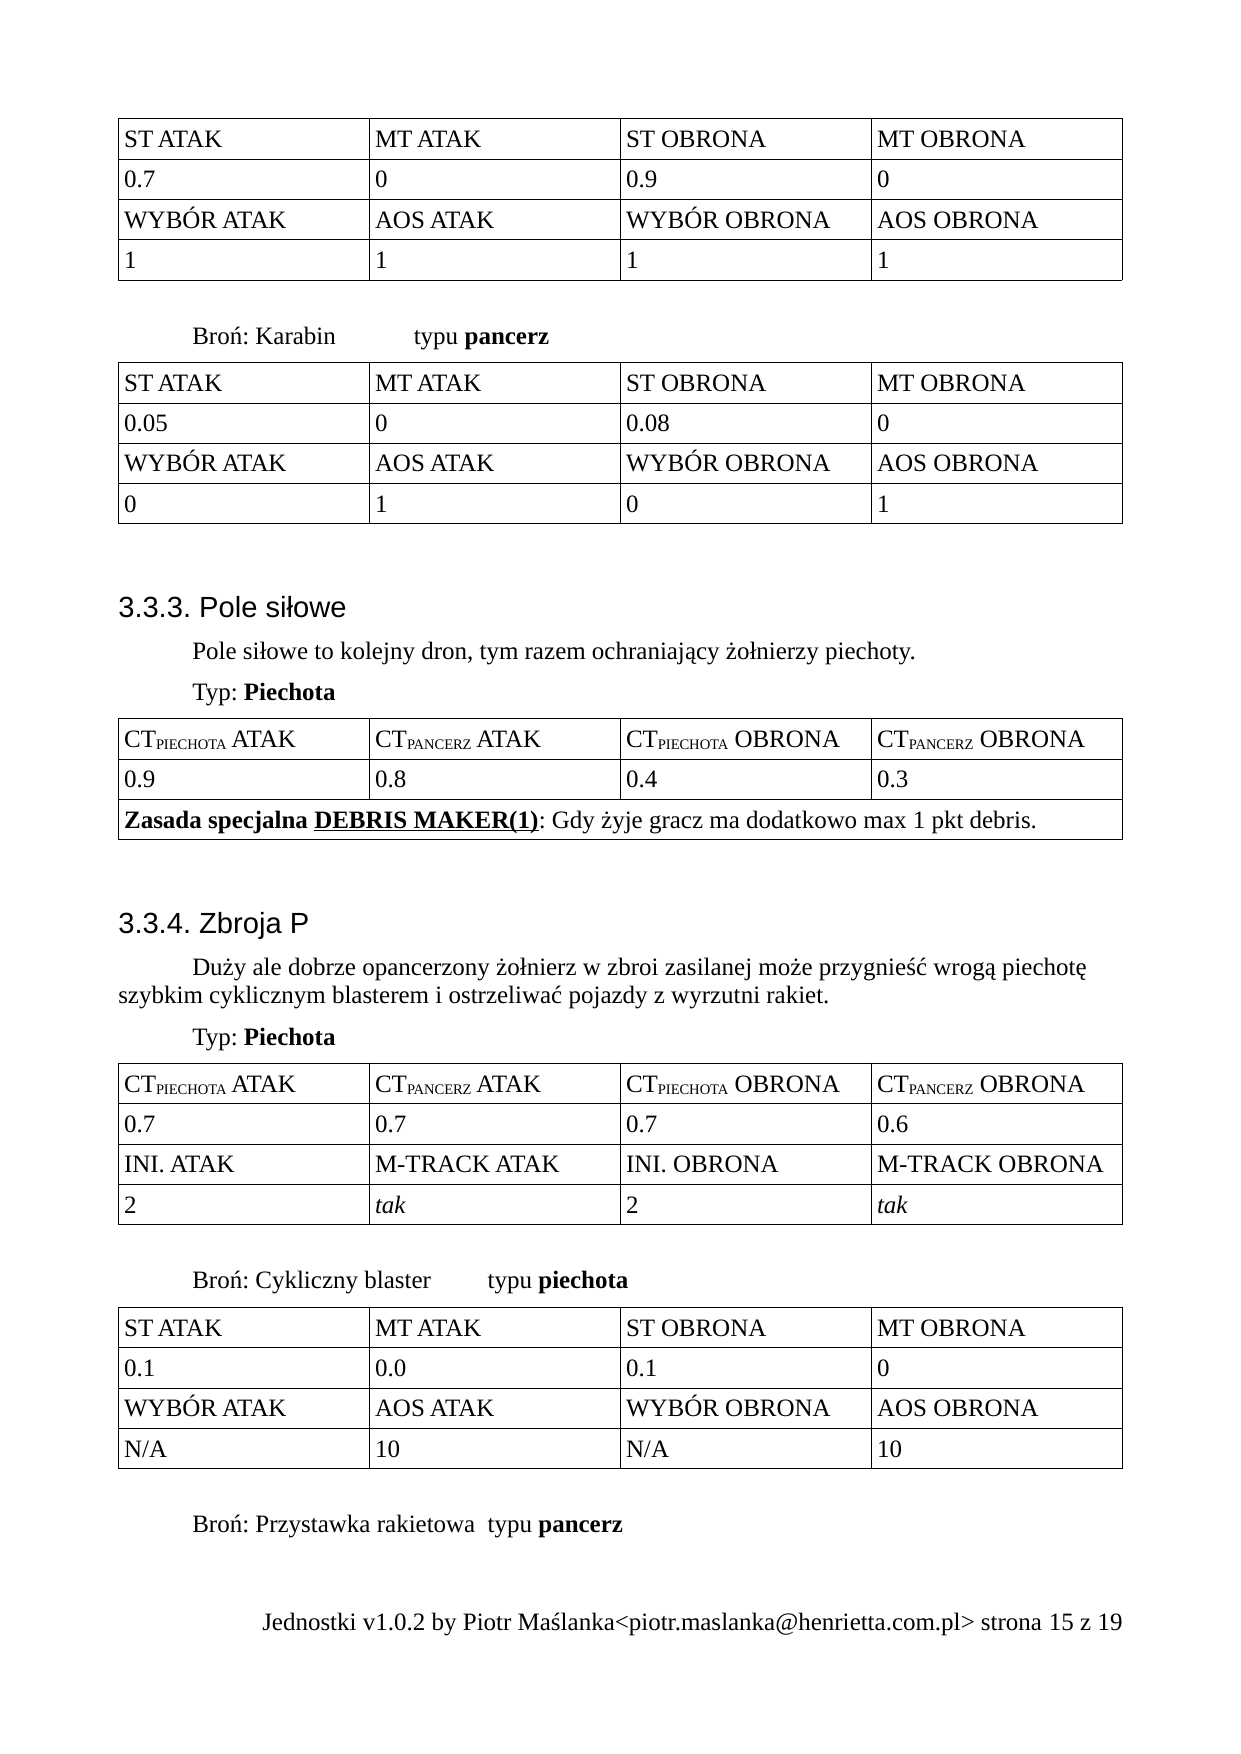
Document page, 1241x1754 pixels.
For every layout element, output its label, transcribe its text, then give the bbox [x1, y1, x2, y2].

table_cell N/A [621, 1429, 871, 1468]
table_header CTPANCERZ OBRONA [872, 1064, 1122, 1103]
table_cell 1 [370, 484, 620, 523]
table_cell 0.7 [370, 1104, 620, 1143]
table_header WYBÓR OBRONA [621, 1389, 871, 1428]
table_header MT OBRONA [872, 1308, 1122, 1347]
table_header CTPIECHOTA ATAK [119, 1064, 369, 1103]
table_header ST OBRONA [621, 119, 871, 158]
table_header CTPANCERZ ATAK [370, 1064, 620, 1103]
table_cell 10 [872, 1429, 1122, 1468]
table_cell tak [872, 1185, 1122, 1224]
table_header ST ATAK [119, 363, 369, 402]
table_cell 0.4 [621, 760, 871, 799]
table_cell 0.08 [621, 404, 871, 443]
table_cell 0 [872, 404, 1122, 443]
table_cell 0.7 [621, 1104, 871, 1143]
table_cell WYBÓR OBRONA [621, 444, 871, 483]
table_header MT ATAK [370, 363, 620, 402]
table_header CTPIECHOTA ATAK [119, 719, 369, 758]
table_cell 0 [370, 160, 620, 199]
table_cell 1 [370, 240, 620, 279]
table_cell 1 [872, 484, 1122, 523]
table_header ST OBRONA [621, 363, 871, 402]
table_cell AOS ATAK [370, 444, 620, 483]
table_cell 0.9 [119, 760, 369, 799]
table_header CTPIECHOTA OBRONA [621, 719, 871, 758]
subtitle 3.3.4. Zbroja P [118, 906, 1122, 939]
table_header MT OBRONA [872, 363, 1122, 402]
table_cell 0.7 [119, 1104, 369, 1143]
table_cell 0.1 [621, 1348, 871, 1387]
text Typ: Piechota [118, 1022, 1122, 1050]
table_header CTPANCERZ OBRONA [872, 719, 1122, 758]
table_header AOS ATAK [370, 200, 620, 239]
table_cell AOS OBRONA [872, 444, 1122, 483]
table_header CTPIECHOTA OBRONA [621, 1064, 871, 1103]
table_cell WYBÓR ATAK [119, 444, 369, 483]
table_header M-TRACK ATAK [370, 1145, 620, 1184]
table_header ST OBRONA [621, 1308, 871, 1347]
table_header INI. OBRONA [621, 1145, 871, 1184]
table_header Zasada specjalna DEBRIS MAKER(1): Gdy żyje gracz ma dodatkowo max 1 pkt debris. [119, 800, 1122, 839]
table_cell 0.8 [370, 760, 620, 799]
text Duży ale dobrze opancerzony żołnierz w zbroi zasilanej może przygnieść wrogą piechotę szybkim cyklicznym blasterem i ostrzeliwać pojazdy z wyrzutni rakiet. [118, 952, 1122, 1009]
subtitle 3.3.3. Pole siłowe [118, 590, 1122, 623]
table_header WYBÓR ATAK [119, 200, 369, 239]
table_cell 1 [119, 240, 369, 279]
table_cell 1 [872, 240, 1122, 279]
table_header ST ATAK [119, 119, 369, 158]
table_cell 0.3 [872, 760, 1122, 799]
table_cell 0 [119, 484, 369, 523]
table_cell N/A [119, 1429, 369, 1468]
table_header M-TRACK OBRONA [872, 1145, 1122, 1184]
table_cell 0 [872, 160, 1122, 199]
table_cell 0 [370, 404, 620, 443]
table_cell 0 [621, 484, 871, 523]
table_header WYBÓR OBRONA [621, 200, 871, 239]
text Typ: Piechota [118, 677, 1122, 706]
table_cell 0.05 [119, 404, 369, 443]
table_cell 2 [621, 1185, 871, 1224]
table_cell 0 [872, 1348, 1122, 1387]
table_cell 1 [621, 240, 871, 279]
table_header WYBÓR ATAK [119, 1389, 369, 1428]
table_header INI. ATAK [119, 1145, 369, 1184]
table_header AOS OBRONA [872, 1389, 1122, 1428]
table_cell 0.1 [119, 1348, 369, 1387]
text Broń: Cykliczny blaster typu piechota [118, 1266, 1122, 1294]
table_header MT ATAK [370, 119, 620, 158]
table_header ST ATAK [119, 1308, 369, 1347]
table_cell 2 [119, 1185, 369, 1224]
table_cell 0.0 [370, 1348, 620, 1387]
table_cell 0.7 [119, 160, 369, 199]
table_header MT OBRONA [872, 119, 1122, 158]
table_header CTPANCERZ ATAK [370, 719, 620, 758]
table_header AOS OBRONA [872, 200, 1122, 239]
text Pole siłowe to kolejny dron, tym razem ochraniający żołnierzy piechoty. [118, 636, 1122, 664]
table_cell tak [370, 1185, 620, 1224]
table_header MT ATAK [370, 1308, 620, 1347]
table_header AOS ATAK [370, 1389, 620, 1428]
table_cell 0.6 [872, 1104, 1122, 1143]
table_cell 0.9 [621, 160, 871, 199]
text Broń: Karabin typu pancerz [118, 321, 1122, 349]
table_cell 10 [370, 1429, 620, 1468]
text Broń: Przystawka rakietowa typu pancerz [118, 1509, 1122, 1538]
